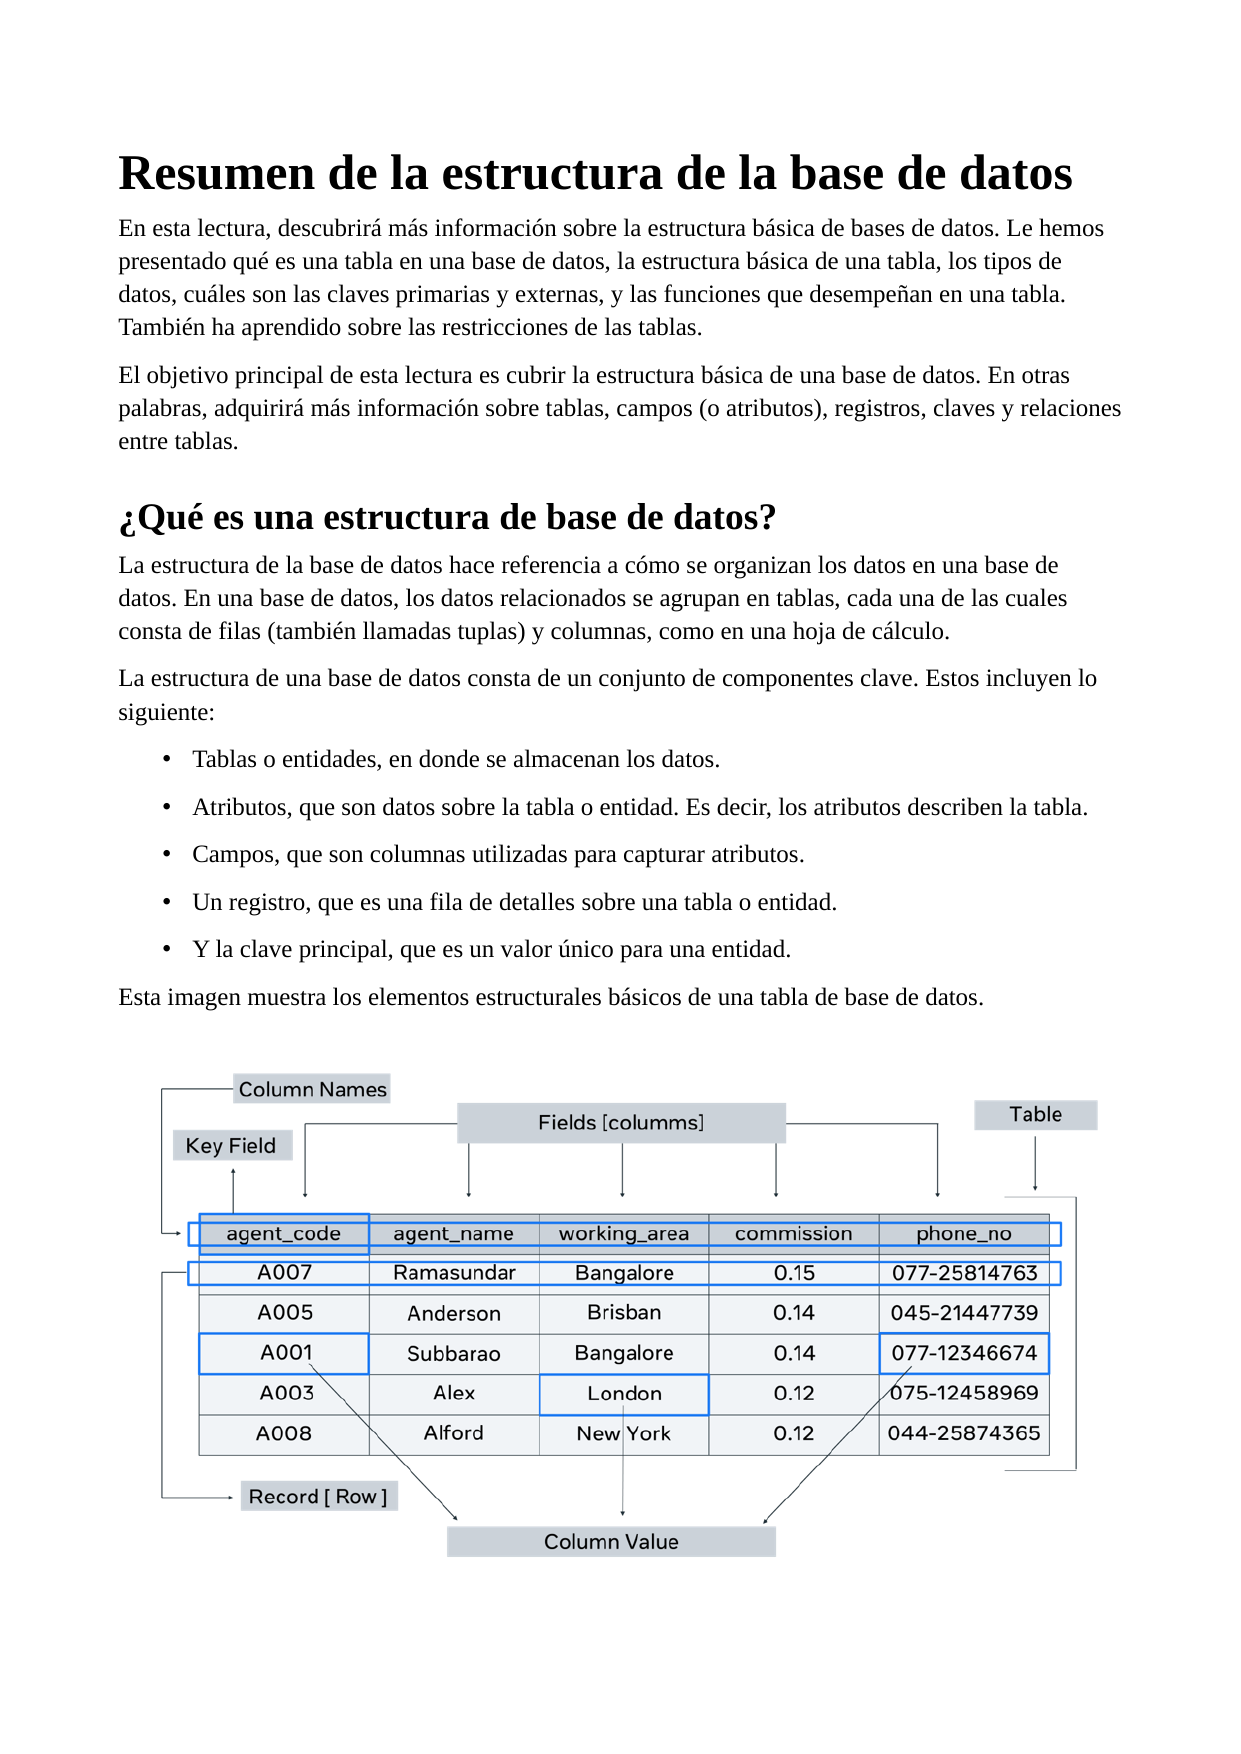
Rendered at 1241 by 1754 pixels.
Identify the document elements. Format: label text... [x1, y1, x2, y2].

text El objetivo principal de esta lectura es cubrir la estructura básica de una base de datos. En otras palabras, adquirirá más información sobre tablas, campos (o atributos), registros, claves y relaciones entre tablas. [118, 360, 1122, 454]
text La estructura de una base de datos consta de un conjunto de componentes clave. Estos incluyen lo siguiente: [118, 663, 1122, 725]
list Tablas o entidades, en donde se almacenan los datos. [162, 744, 1122, 773]
subtitle ¿Qué es una estructura de base de datos? [118, 494, 1122, 537]
list Un registro, que es una fila de detalles sobre una tabla o entidad. [162, 887, 1122, 916]
list Y la clave principal, que es un valor único para una entidad. [162, 934, 1122, 963]
list Atributos, que son datos sobre la tabla o entidad. Es decir, los atributos describen la tabla. [162, 792, 1122, 821]
subtitle Resumen de la estructura de la base de datos [118, 143, 1122, 201]
text En esta lectura, descubrirá más información sobre la estructura básica de bases de datos. Le hemos presentado qué es una tabla en una base de datos, la estructura básica de una tabla, los tipos de datos, cuáles son las claves primarias y externas, y las funciones que desempeñan en una tabla. También ha aprendido sobre las restricciones de las tablas. [118, 213, 1122, 341]
text La estructura de la base de datos hace referencia a cómo se organizan los datos en una base de datos. En una base de datos, los datos relacionados se agrupan en tablas, cada una de las cuales consta de filas (también llamadas tuplas) y columnas, como en una hoja de cálculo. [118, 550, 1122, 645]
text Esta imagen muestra los elementos estructurales básicos de una tabla de base de datos. [118, 982, 1122, 1011]
list Campos, que son columnas utilizadas para capturar atributos. [162, 839, 1122, 868]
picture [118, 1029, 1124, 1566]
